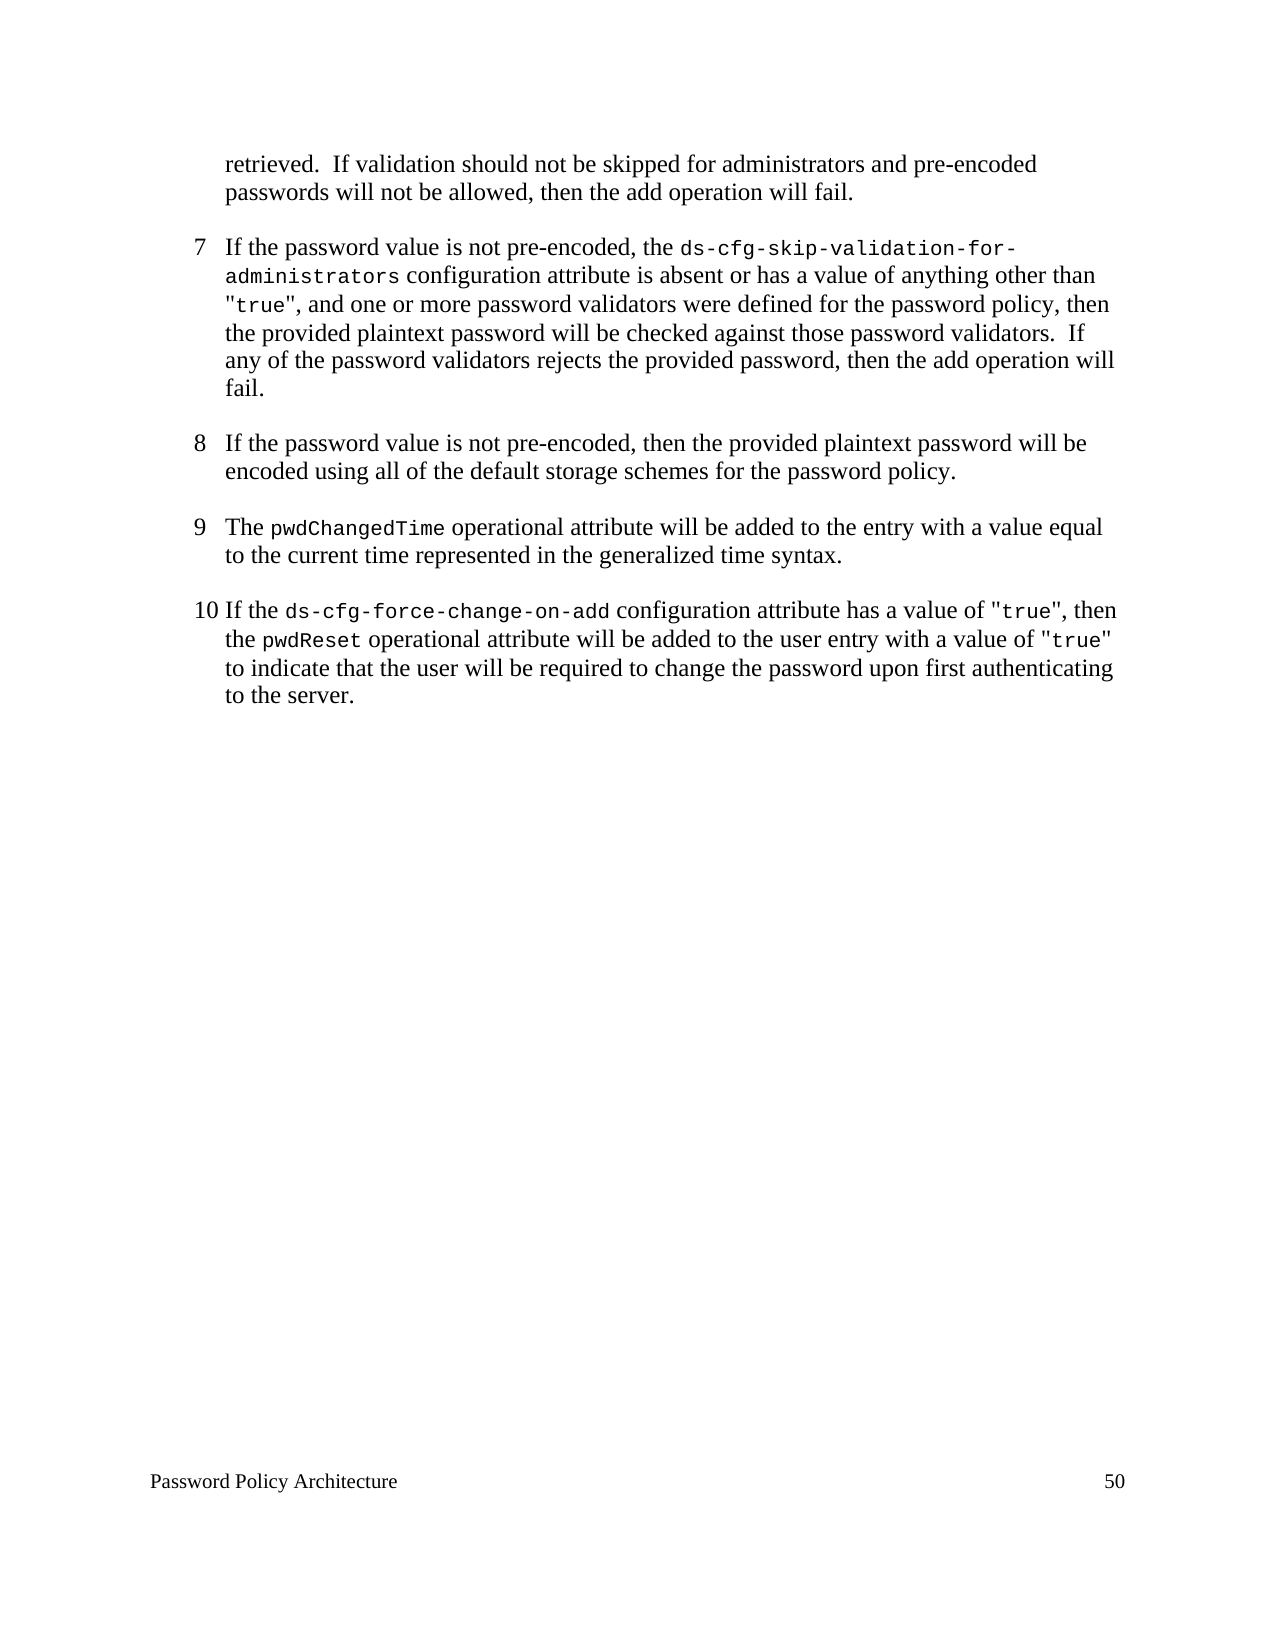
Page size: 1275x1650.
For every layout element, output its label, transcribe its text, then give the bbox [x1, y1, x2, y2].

list retrieved. If validation should not be skipped for administrators and pre-encoded passwords will not be allowed, then the add operation will fail. [187, 150, 1125, 205]
list If the password value is not pre-encoded, then the provided plaintext password will be encoded using all of the default storage schemes for the password policy. [187, 429, 1125, 485]
list If the password value is not pre-encoded, the ds-cfg-skip-validation-for-administrators configuration attribute is absent or has a value of anything other than "true", and one or more password validators were defined for the password policy, then the provided plaintext password will be checked against those password validators. If any of the password validators rejects the provided password, then the add operation will fail. [187, 233, 1125, 402]
list If the ds-cfg-force-change-on-add configuration attribute has a value of "true", then the pwdReset operational attribute will be added to the user entry with a value of "true" to indicate that the user will be required to change the password upon first authenticating to the server. [187, 597, 1125, 709]
list The pwdChangedTime operational attribute will be added to the entry with a value equal to the current time represented in the generalized time syntax. [187, 513, 1125, 569]
